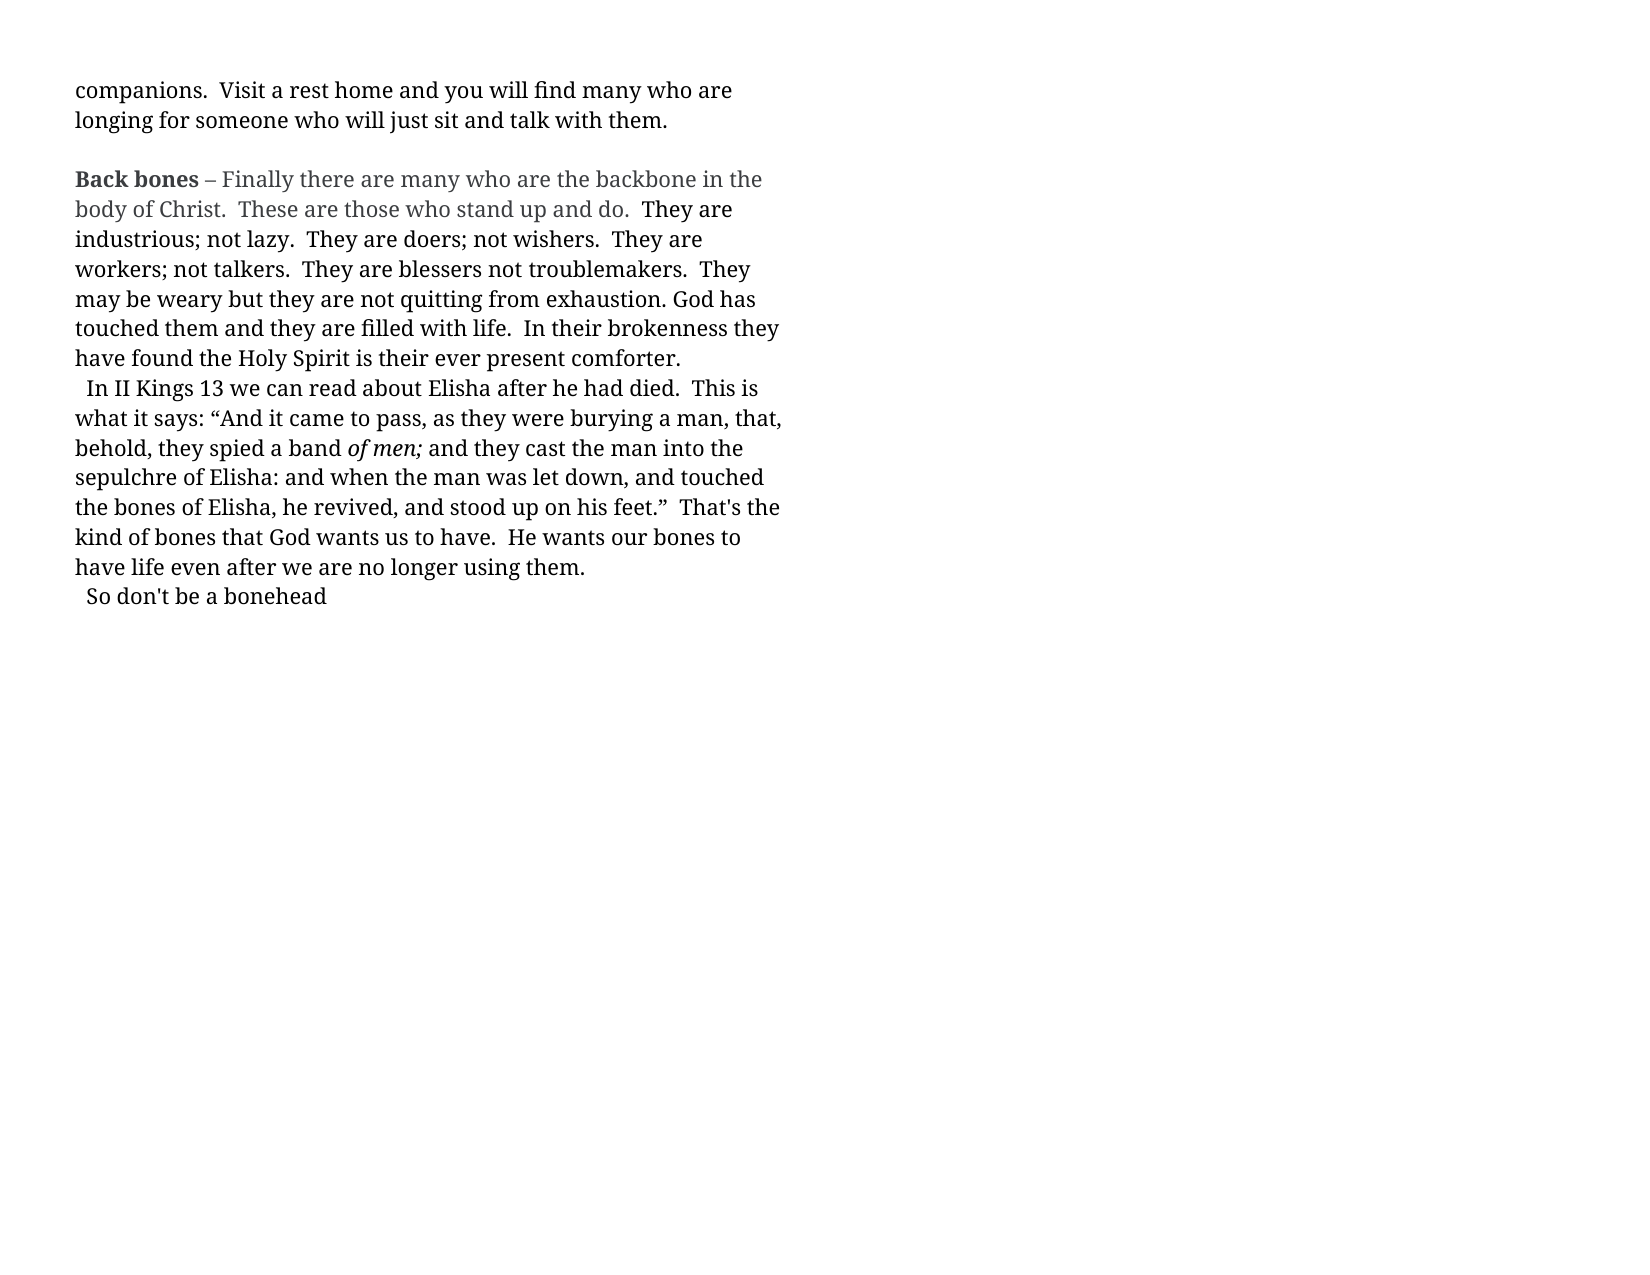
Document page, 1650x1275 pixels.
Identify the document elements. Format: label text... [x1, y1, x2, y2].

text In II Kings 13 we can read about Elisha after he had died. This is what it says: “And it came to pass, as they were burying a man, that, behold, they spied a band of men; and they cast the man into the sepulchre of Elisha: and when the man was let down, and touched the bones of Elisha, he revived, and stood up on his feet.” That's the kind of bones that God wants us to have. He wants our bones to have life even after we are no longer using them. [75, 373, 787, 581]
text So don't be a bonehead [75, 581, 787, 611]
text companions. Visit a rest home and you will find many who are longing for someone who will just sit and talk with them. [75, 75, 787, 134]
text Back bones – Finally there are many who are the backbone in the body of Christ. These are those who stand up and do. They are industrious; not lazy. They are doers; not wishers. They are workers; not talkers. They are blessers not troublemakers. They may be weary but they are not quitting from exhaustion. God has touched them and they are filled with life. In their brokenness they have found the Holy Spirit is their ever present comforter. [75, 164, 787, 373]
